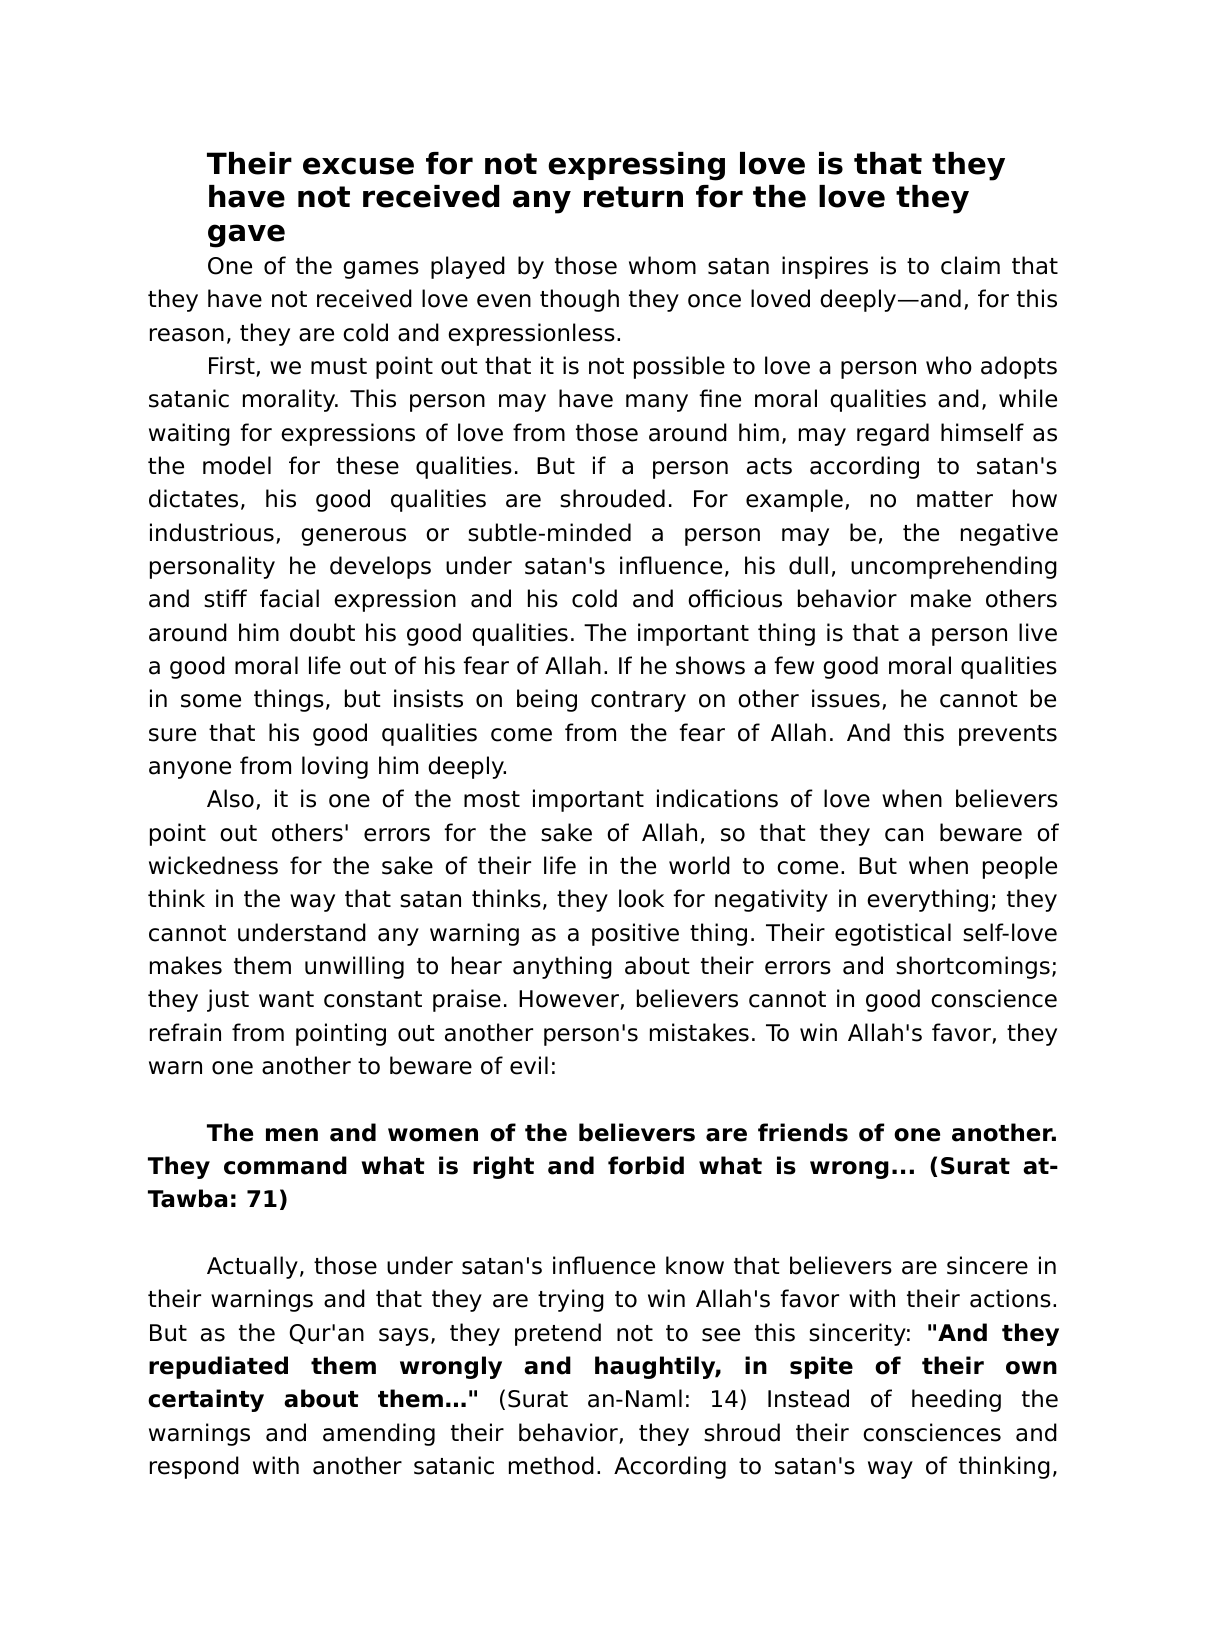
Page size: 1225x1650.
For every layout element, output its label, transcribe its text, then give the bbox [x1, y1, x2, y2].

text Their excuse for not expressing love is that they [148, 148, 1060, 181]
text gave [148, 214, 1060, 248]
text One of the games played by those whom satan inspires is to claim that they have not received love even though they once loved deeply—and, for this reason, they are cold and expressionless. [148, 248, 1060, 348]
text The men and women of the believers are friends of one another. They command what is right and forbid what is wrong... (Surat at-Tawba: 71) [148, 1114, 1060, 1214]
text First, we must point out that it is not possible to love a person who adopts satanic morality. This person may have many fine moral qualities and, while waiting for expressions of love from those around him, may regard himself as the model for these qualities. But if a person acts according to satan's dictates, his good qualities are shrouded. For example, no matter how industrious, generous or subtle-minded a person may be, the negative personality he develops under satan's influence, his dull, uncomprehending and stiff facial expression and his cold and officious behavior make others around him doubt his good qualities. The important thing is that a person live a good moral life out of his fear of Allah. If he shows a few good moral qualities in some things, but insists on being contrary on other issues, he cannot be sure that his good qualities come from the fear of Allah. And this prevents anyone from loving him deeply. [148, 348, 1060, 781]
text have not received any return for the love they [148, 181, 1060, 214]
text Actually, those under satan's influence know that believers are sincere in their warnings and that they are trying to win Allah's favor with their actions. But as the Qur'an says, they pretend not to see this sincerity: "And they repudiated them wrongly and haughtily, in spite of their own certainty about them…" (Surat an-Naml: 14) Instead of heeding the warnings and amending their behavior, they shroud their consciences and respond with another satanic method. According to satan's way of thinking, [148, 1248, 1060, 1481]
text Also, it is one of the most important indications of love when believers point out others' errors for the sake of Allah, so that they can beware of wickedness for the sake of their life in the world to come. But when people think in the way that satan thinks, they look for negativity in everything; they cannot understand any warning as a positive thing. Their egotistical self-love makes them unwilling to hear anything about their errors and shortcomings; they just want constant praise. However, believers cannot in good conscience refrain from pointing out another person's mistakes. To win Allah's favor, they warn one another to beware of evil: [148, 781, 1060, 1081]
